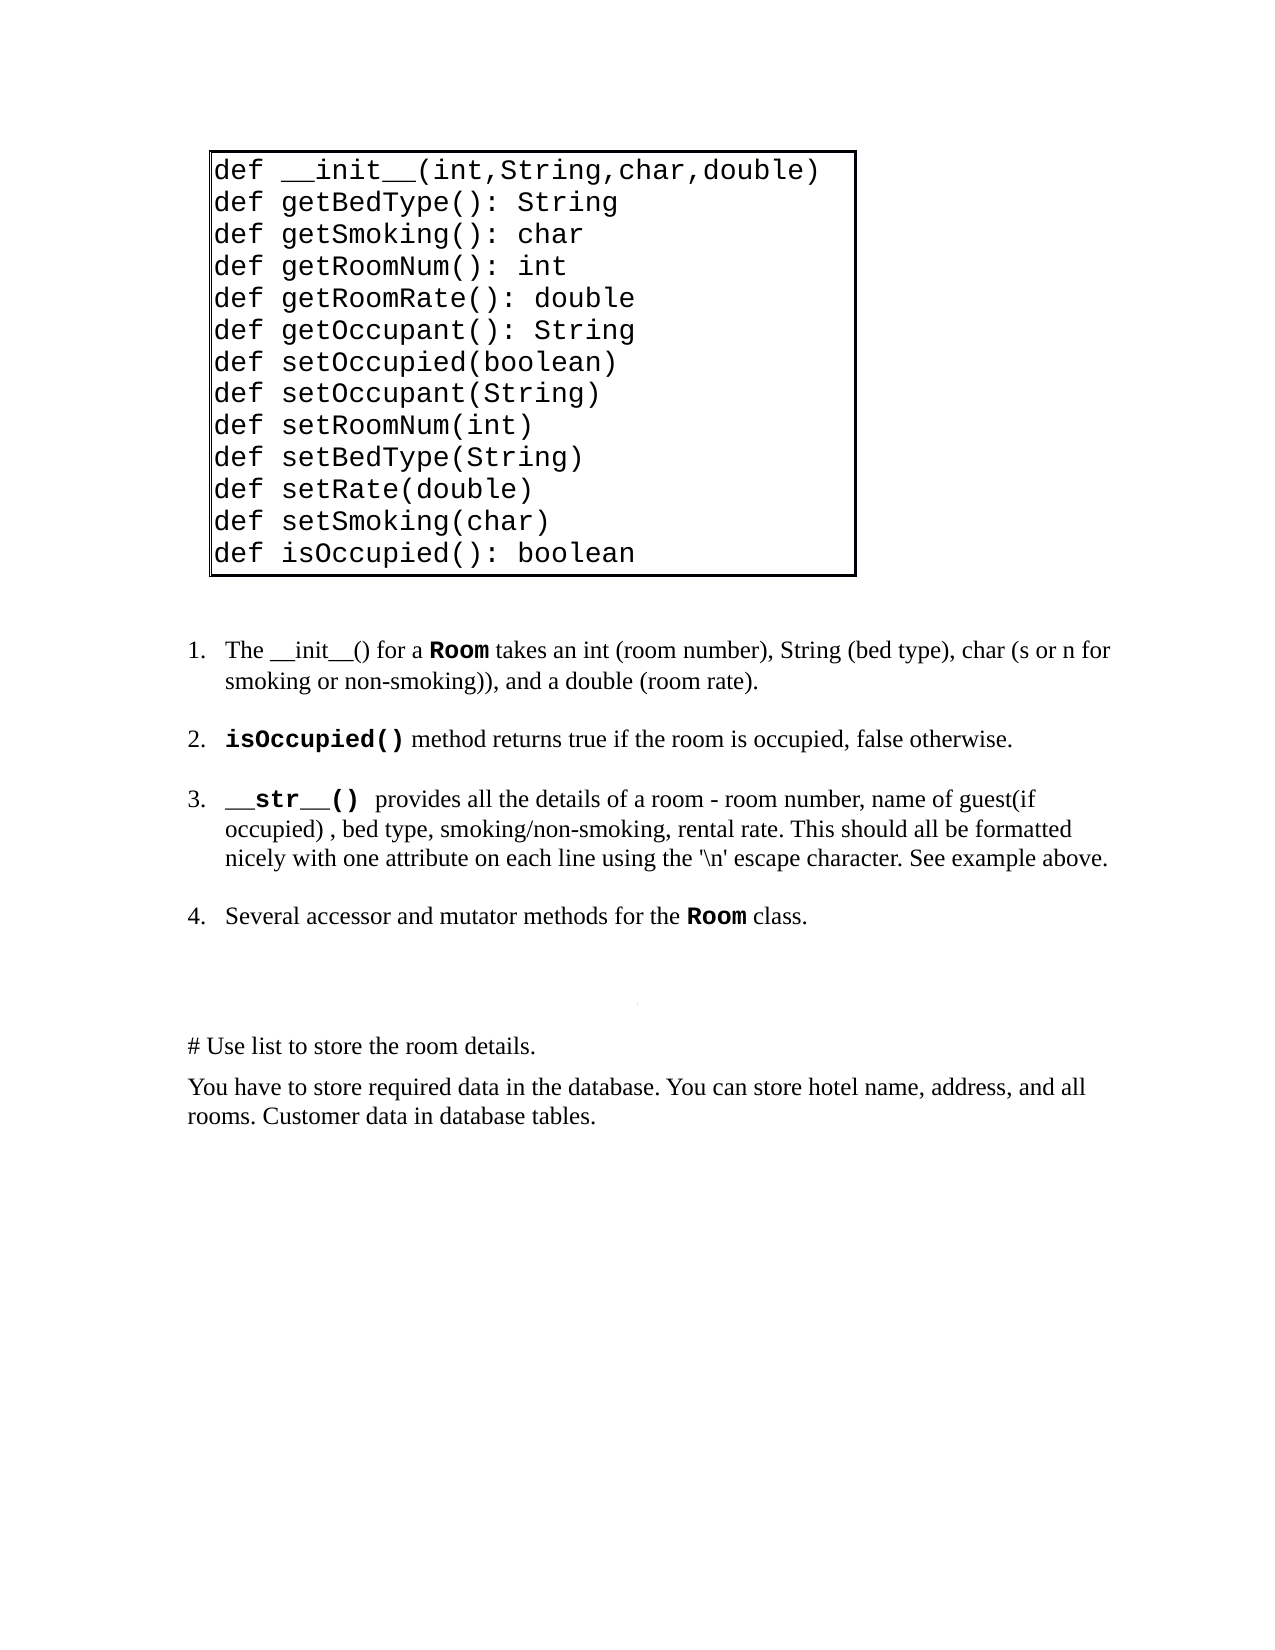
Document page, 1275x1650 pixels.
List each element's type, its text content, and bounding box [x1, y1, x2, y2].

list isOccupied() method returns true if the room is occupied, false otherwise. [187, 724, 1125, 754]
list Several accessor and mutator methods for the Room class. [187, 901, 1125, 932]
list __str__() provides all the details of a room - room number, name of guest(if occupied) , bed type, smoking/non-smoking, rental rate. This should all be formatted nicely with one attribute on each line using the '\n' escape character. See example above. [187, 784, 1125, 872]
list The __init__() for a Room takes an int (room number), String (bed type), char (s or n for smoking or non-smoking)), and a double (room rate). [187, 635, 1125, 694]
table_cell def __init__(int,String,char,double) def getBedType(): String def getSmoking(): char def getRoomNum(): int def getRoomRate(): double def getOccupant(): String def setOccupied(boolean) def setOccupant(String) def setRoomNum(int) def setBedType(String) def setRate(double) def setSmoking(char) def isOccupied(): boolean [212, 153, 854, 574]
text You have to store required data in the database. You can store hotel name, address, and all rooms. Customer data in database tables. [187, 1072, 1125, 1130]
text # Use list to store the room details. [187, 1031, 1125, 1060]
